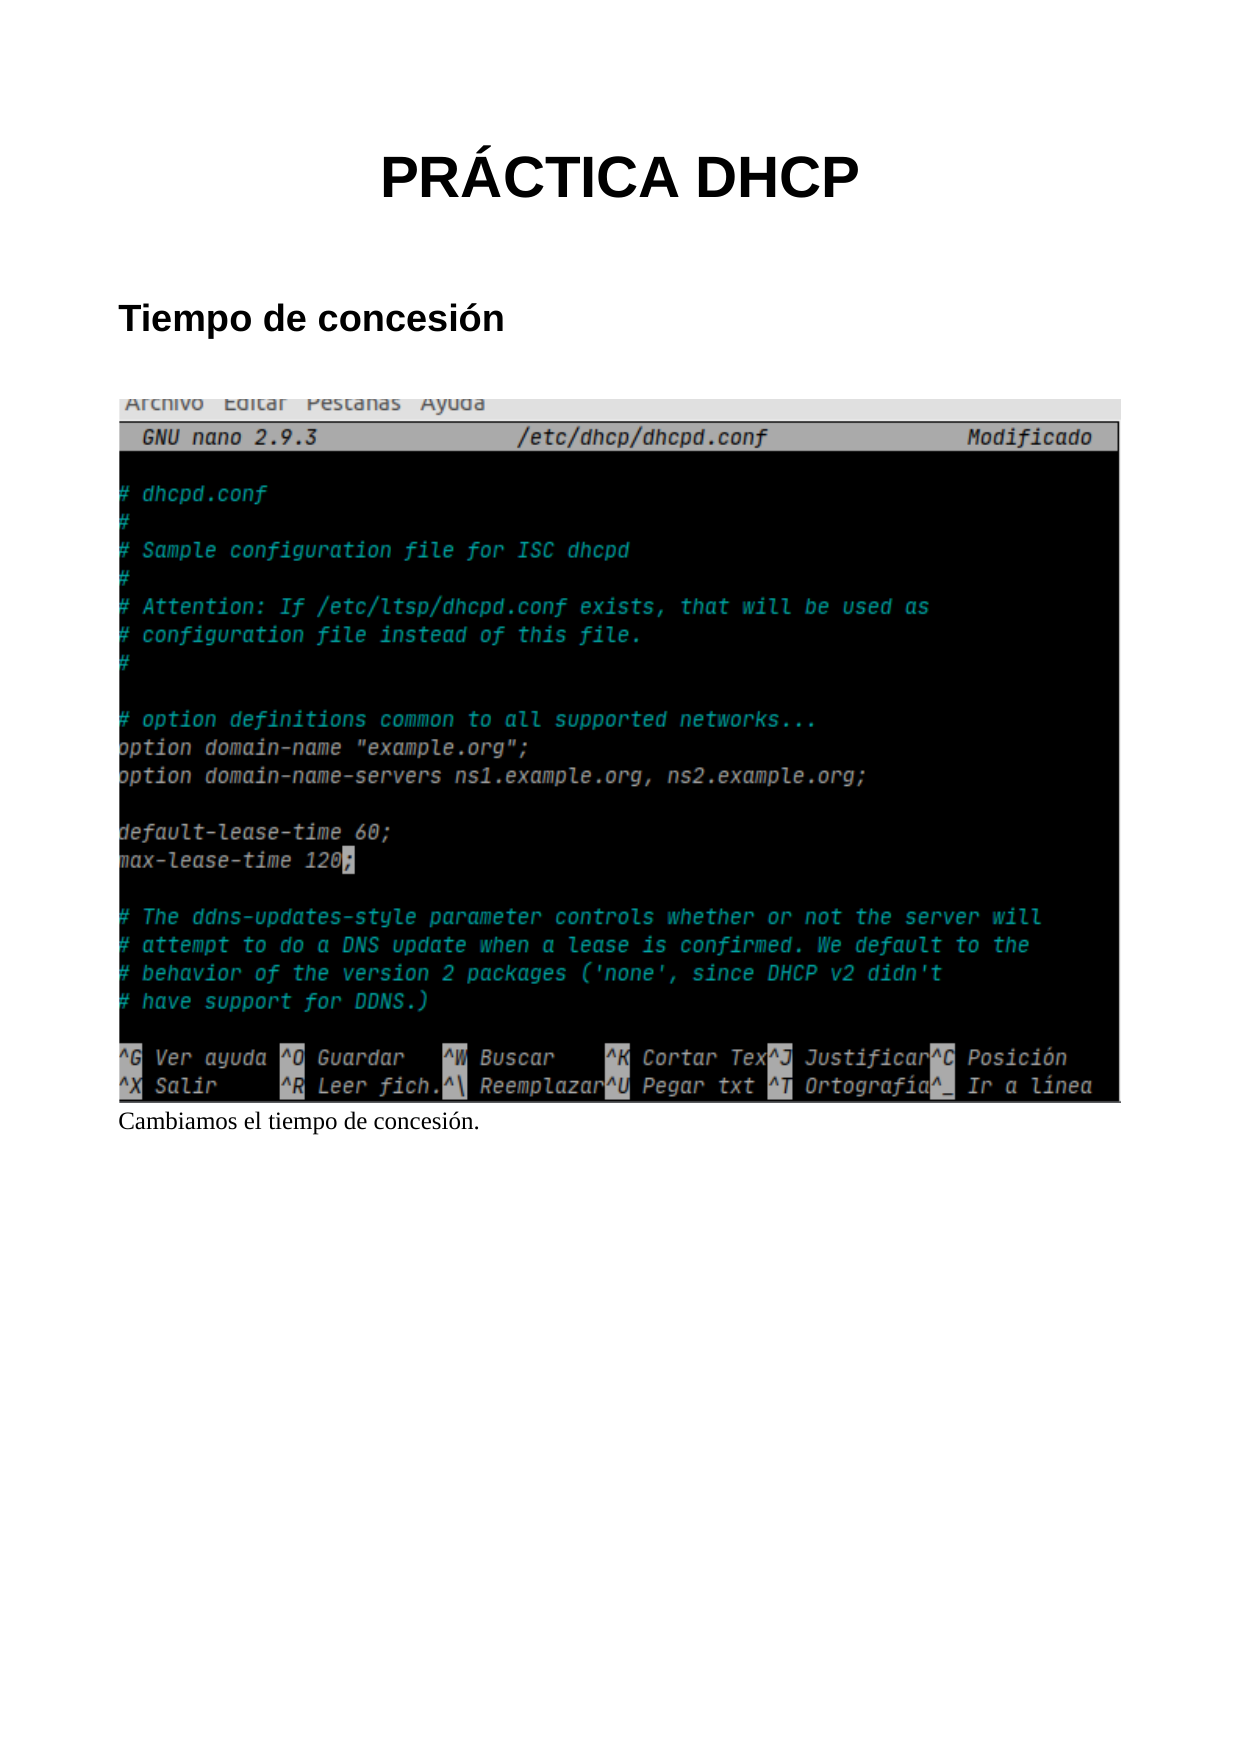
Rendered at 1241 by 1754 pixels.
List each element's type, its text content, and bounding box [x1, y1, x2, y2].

title PRÁCTICA DHCP [118, 143, 1122, 210]
picture [119, 399, 1121, 1103]
text Cambiamos el tiempo de concesión. [118, 399, 1122, 1135]
subtitle Tiempo de concesión [118, 295, 1122, 339]
